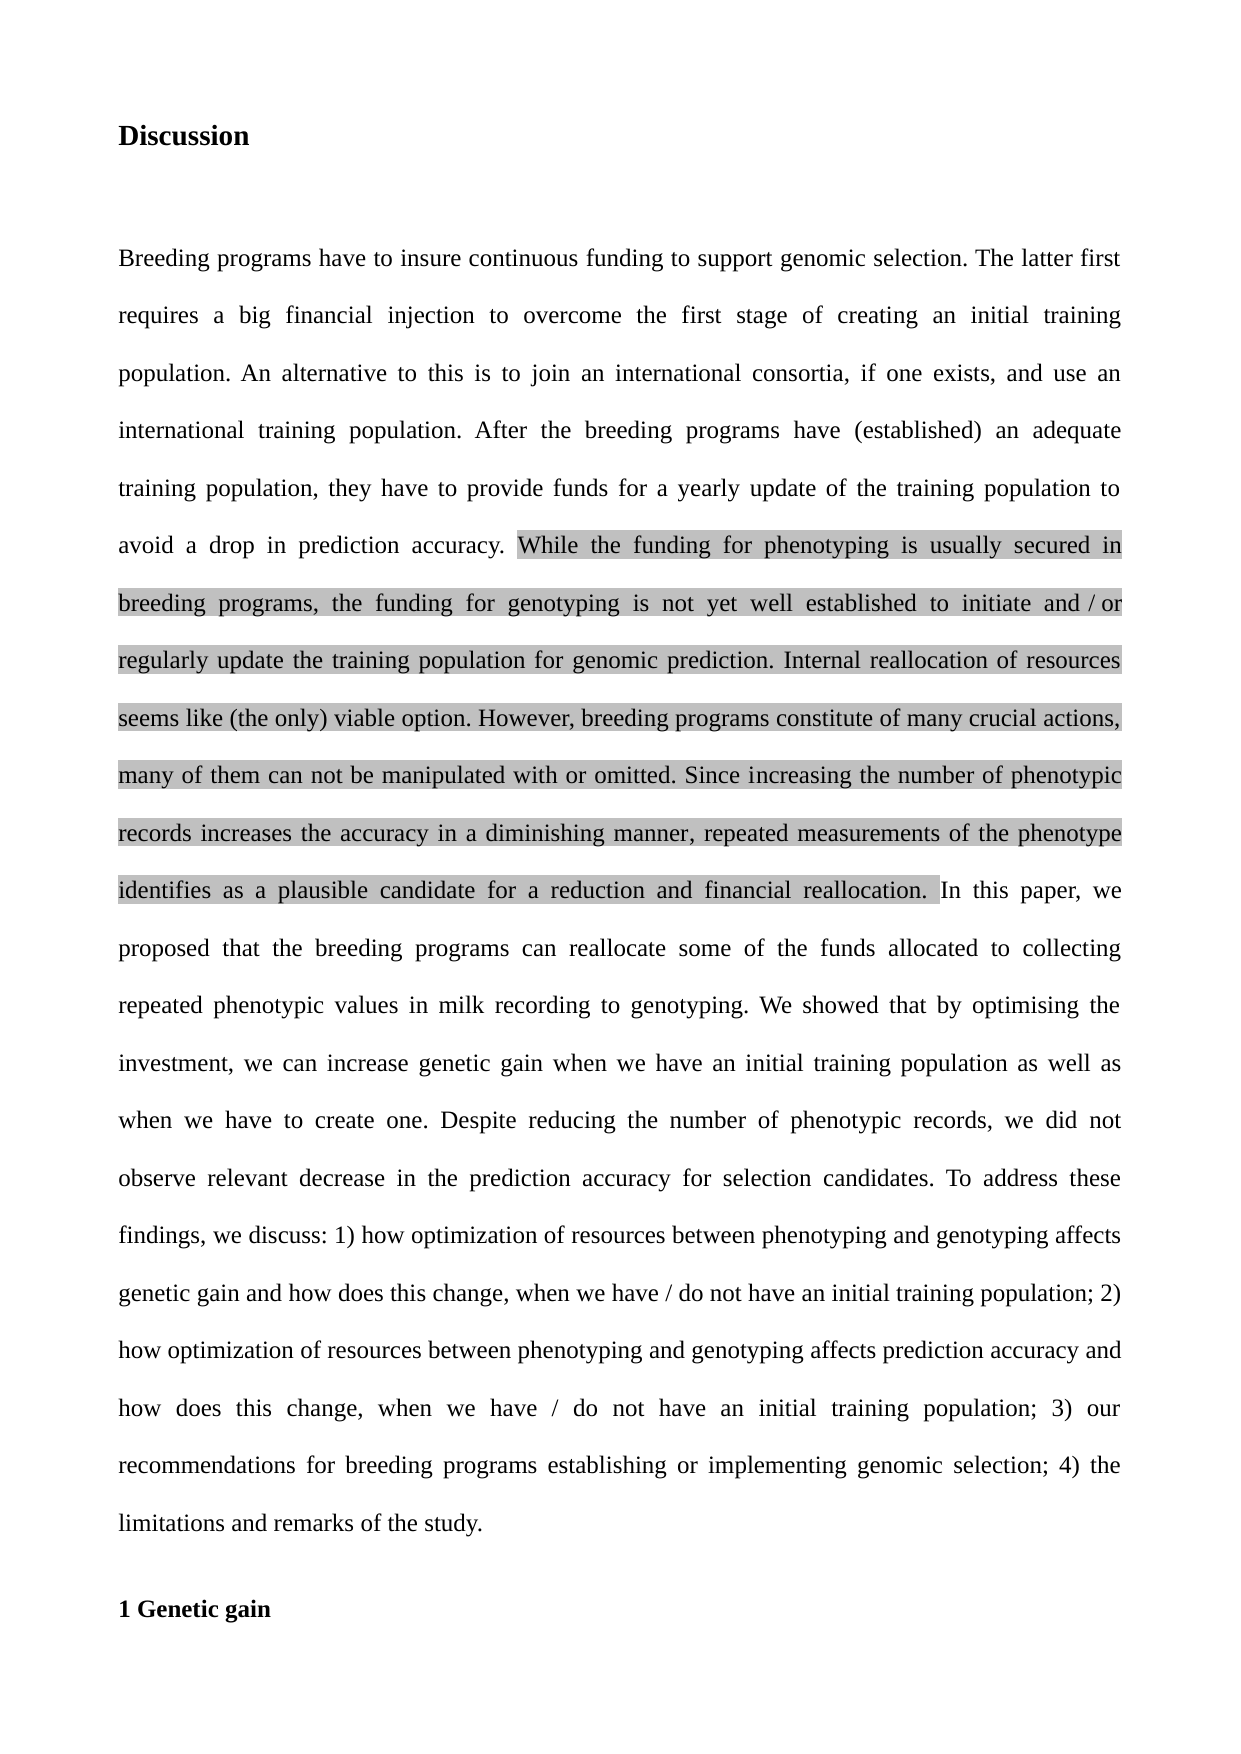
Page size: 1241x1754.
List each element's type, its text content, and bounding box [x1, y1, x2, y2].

text Discussion [118, 118, 1122, 152]
text 1 Genetic gain [118, 1594, 1122, 1623]
text Breeding programs have to insure continuous funding to support genomic selection. The latter first requires a big financial injection to overcome the first stage of creating an initial training population. An alternative to this is to join an international consortia, if one exists, and use an international training population. After the breeding programs have (established) an adequate training population, they have to provide funds for a yearly update of the training population to avoid a drop in prediction accuracy. While the funding for phenotyping is usually secured in breeding programs, the funding for genotyping is not yet well established to initiate and / or regularly update the training population for genomic prediction. Internal reallocation of resources seems like (the only) viable option. However, breeding programs constitute of many crucial actions, many of them can not be manipulated with or omitted. Since increasing the number of phenotypic records increases the accuracy in a diminishing manner, repeated measurements of the phenotype identifies as a plausible candidate for a reduction and financial reallocation. In this paper, we proposed that the breeding programs can reallocate some of the funds allocated to collecting repeated phenotypic values in milk recording to genotyping. We showed that by optimising the investment, we can increase genetic gain when we have an initial training population as well as when we have to create one. Despite reducing the number of phenotypic records, we did not observe relevant decrease in the prediction accuracy for selection candidates. To address these findings, we discuss: 1) how optimization of resources between phenotyping and genotyping affects genetic gain and how does this change, when we have / do not have an initial training population; 2) how optimization of resources between phenotyping and genotyping affects prediction accuracy and how does this change, when we have / do not have an initial training population; 3) our recommendations for breeding programs establishing or implementing genomic selection; 4) the limitations and remarks of the study. [118, 243, 1122, 1536]
